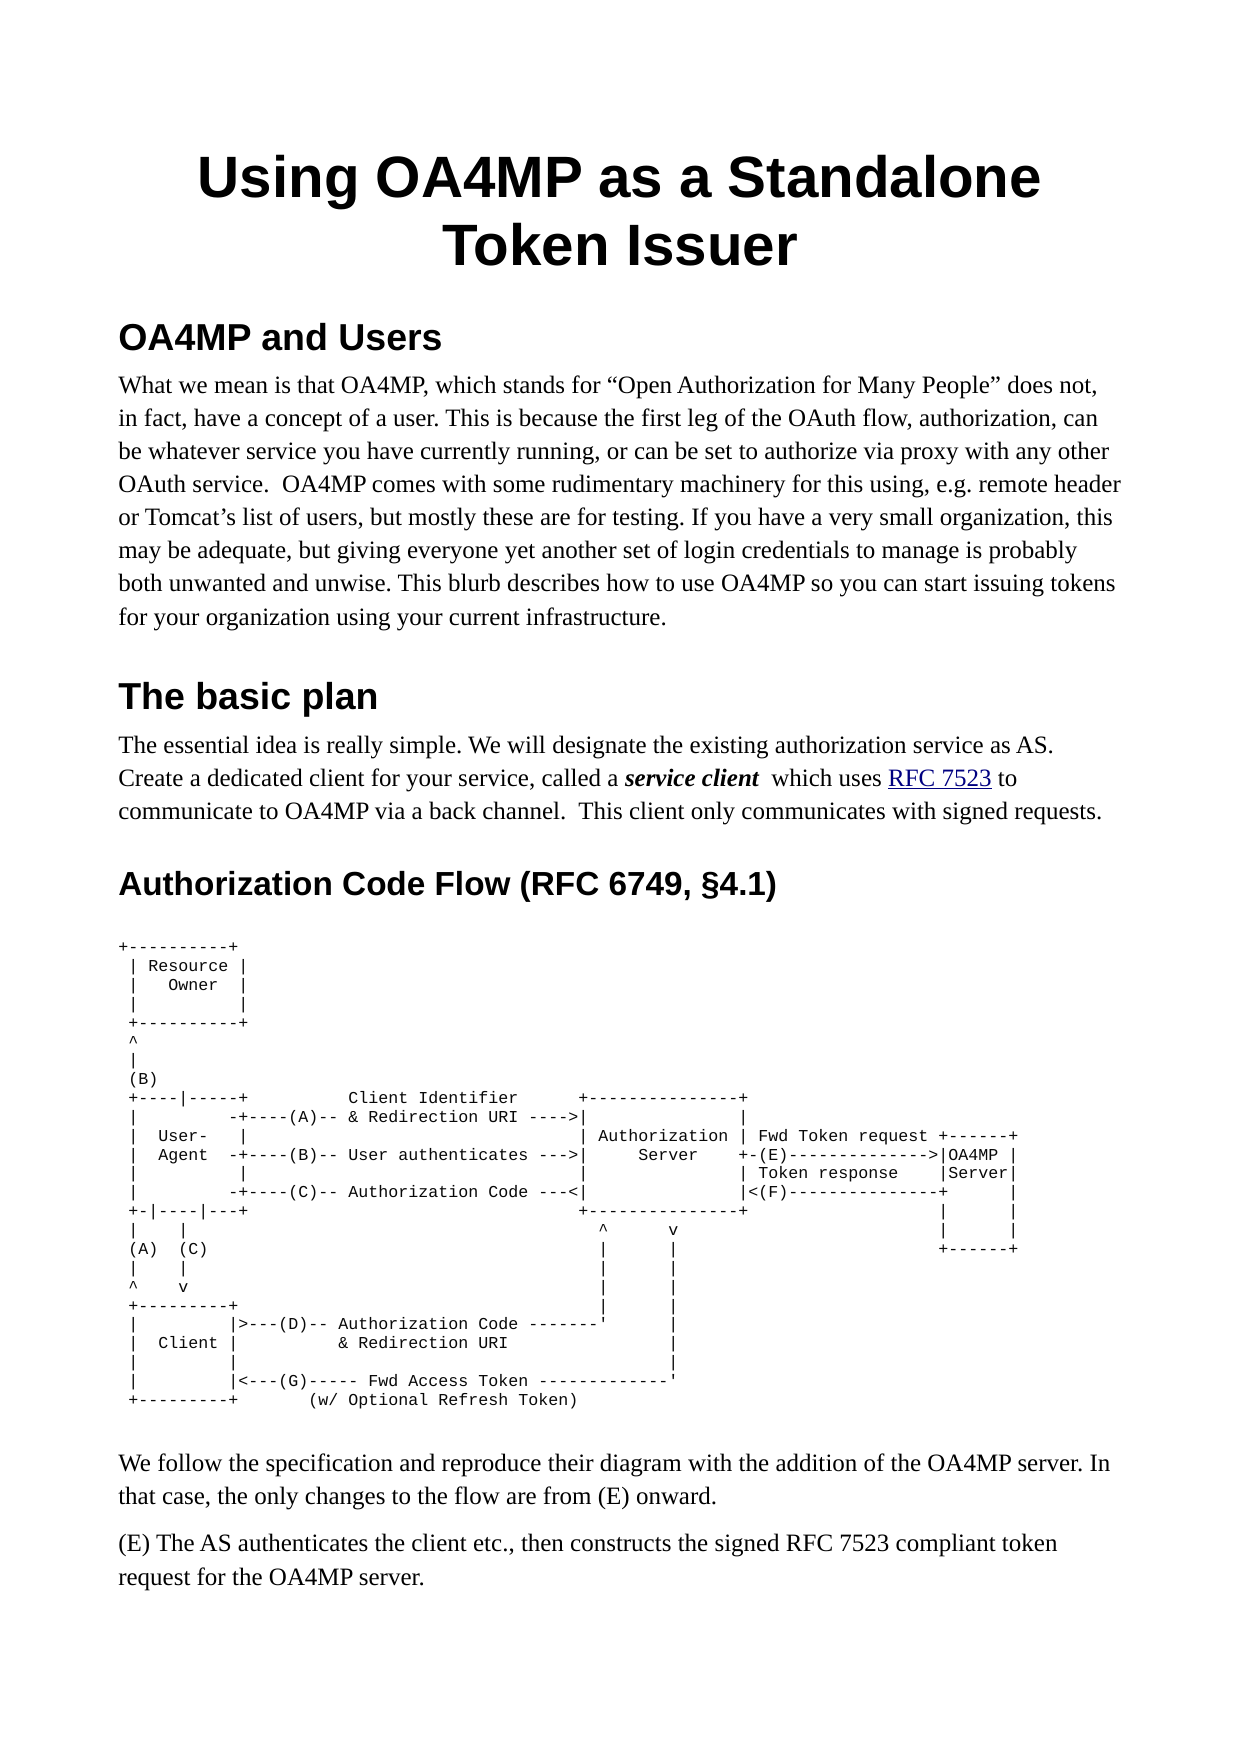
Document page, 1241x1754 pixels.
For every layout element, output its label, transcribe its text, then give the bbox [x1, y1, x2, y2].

text What we mean is that OA4MP, which stands for “Open Authorization for Many People” does not, in fact, have a concept of a user. This is because the first leg of the OAuth flow, authorization, can be whatever service you have currently running, or can be set to authorize via proxy with any other OAuth service. OA4MP comes with some rudimentary machinery for this using, e.g. remote header or Tomcat’s list of users, but mostly these are for testing. If you have a very small organization, this may be adequate, but giving everyone yet another set of login credentials to manage is probably both unwanted and unwise. This blurb describes how to use OA4MP so you can start issuing tokens for your organization using your current infrastructure. [118, 370, 1122, 630]
text +----------+ | Resource | | Owner | | | +----------+ ^ | (B) +----|-----+ Client Identifier +---------------+ | -+----(A)-- & Redirection URI ---->| | | User- | | Authorization | Fwd Token request +------+ | Agent -+----(B)-- User authenticates --->| Server +-(E)-------------->|OA4MP | | | | | Token response |Server| | -+----(C)-- Authorization Code ---<| |<(F)---------------+ | +-|----|---+ +---------------+ | | | | ^ v | | (A) (C) | | +------+ | | | | ^ v | | +---------+ | | | |>---(D)-- Authorization Code -------' | | Client | & Redirection URI | | | | | |<---(G)----- Fwd Access Token -------------' +---------+ (w/ Optional Refresh Token) [118, 939, 1122, 1429]
subtitle The basic plan [118, 674, 1122, 717]
subtitle OA4MP and Users [118, 315, 1122, 358]
text The essential idea is really simple. We will designate the existing authorization service as AS. Create a dedicated client for your service, called a service client which uses RFC 7523 to communicate to OA4MP via a back channel. This client only communicates with signed requests. [118, 730, 1122, 824]
text (E) The AS authenticates the client etc., then constructs the signed RFC 7523 compliant token request for the OA4MP server. [118, 1528, 1122, 1590]
title Using OA4MP as a Standalone Token Issuer [118, 143, 1122, 277]
text We follow the specification and reproduce their diagram with the addition of the OA4MP server. In that case, the only changes to the flow are from (E) onward. [118, 1448, 1122, 1510]
subtitle Authorization Code Flow (RFC 6749, §4.1) [118, 864, 1122, 903]
